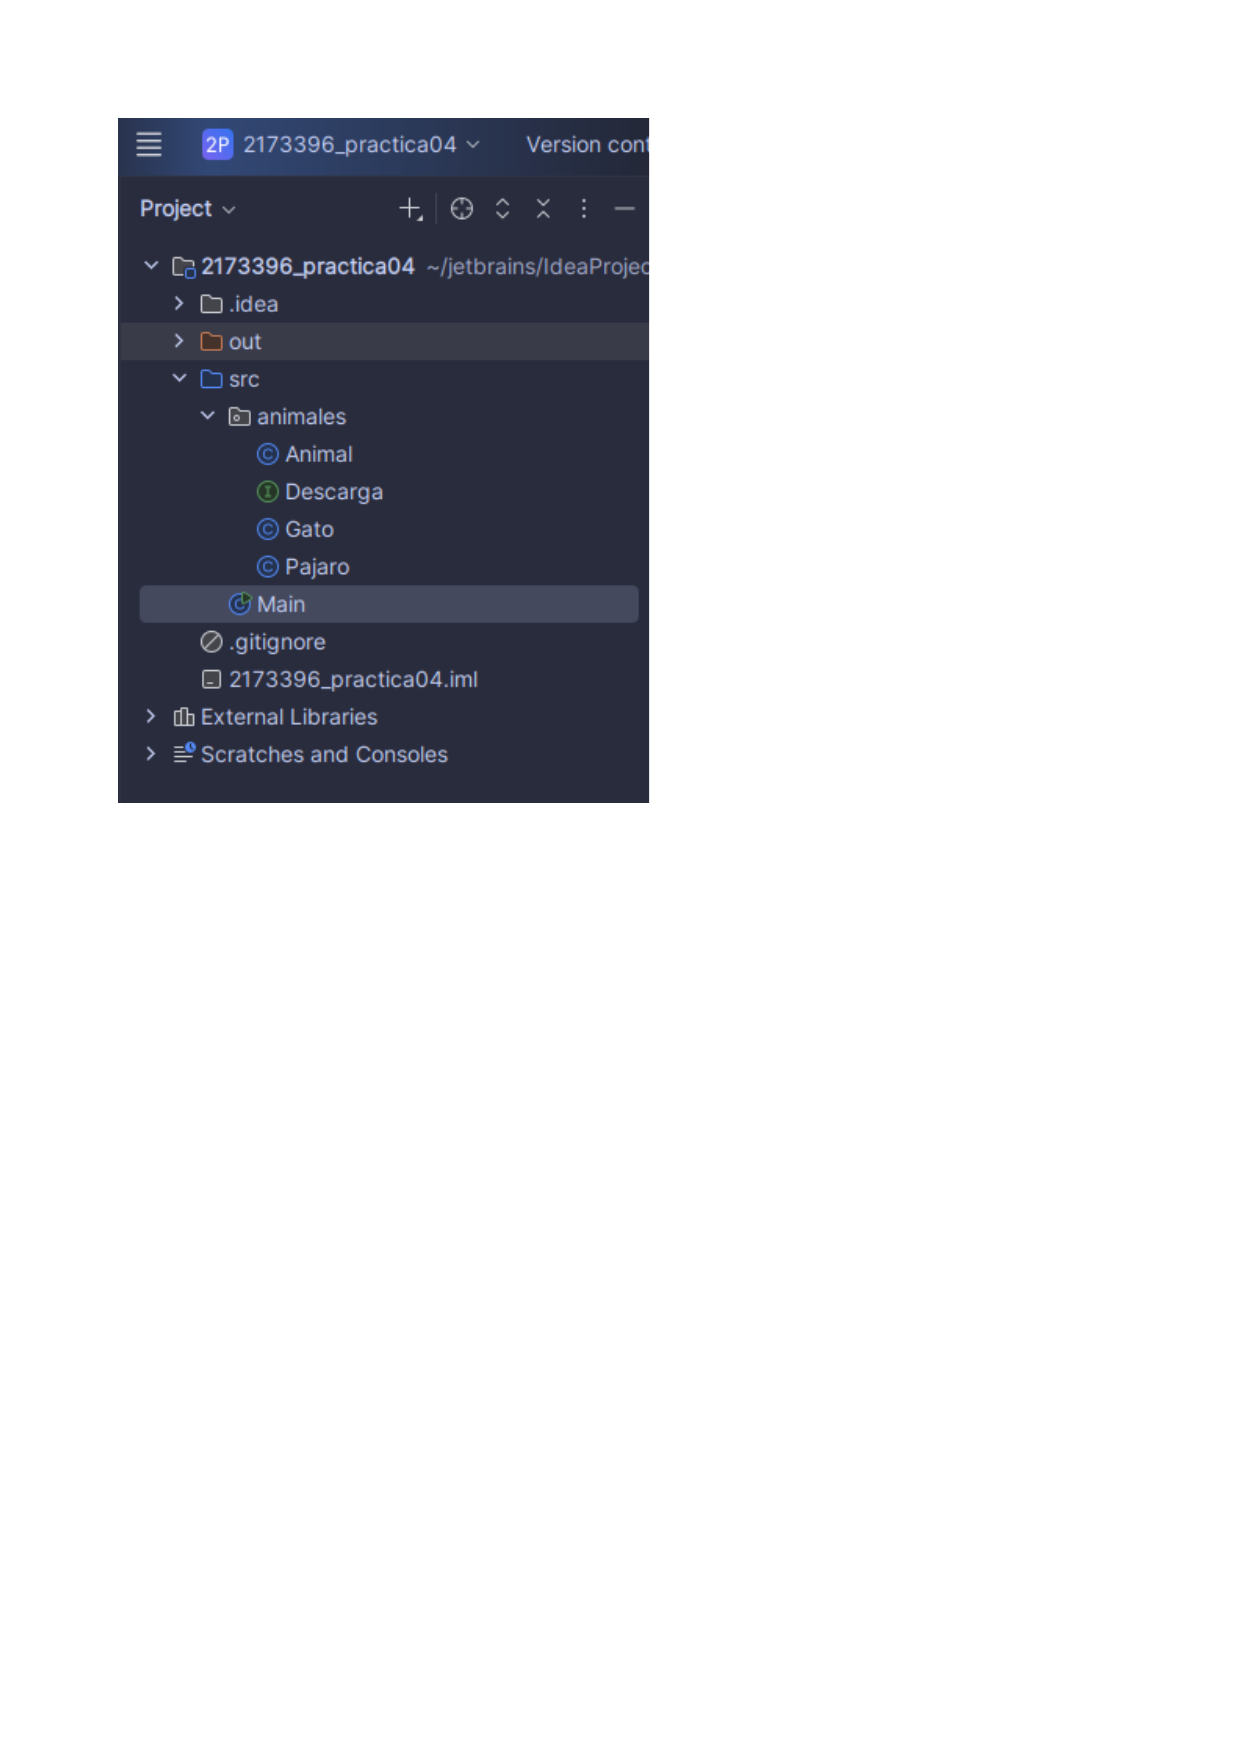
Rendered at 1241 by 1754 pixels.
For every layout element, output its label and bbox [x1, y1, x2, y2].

picture [118, 118, 650, 803]
